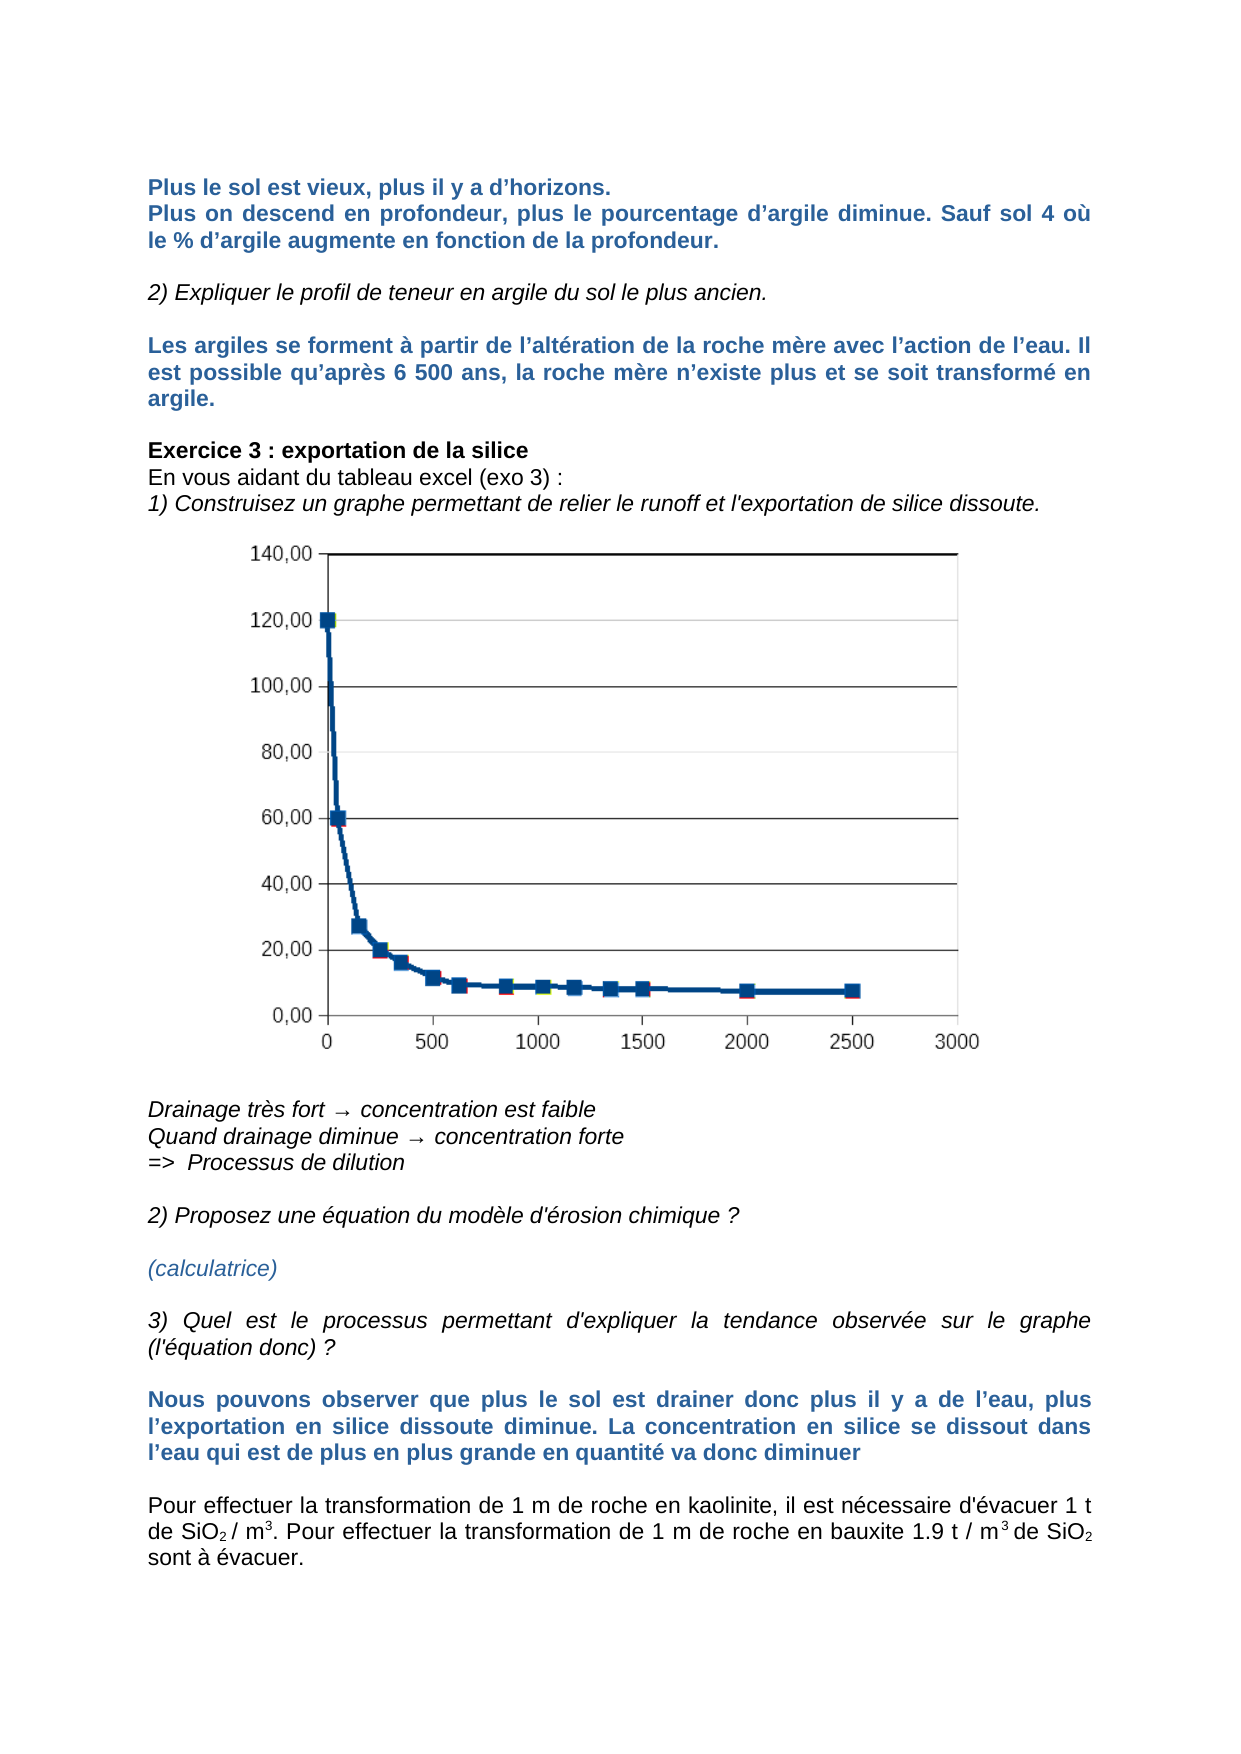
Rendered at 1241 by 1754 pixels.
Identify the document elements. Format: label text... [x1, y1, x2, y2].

text Exercice 3 : exportation de la silice [148, 437, 1093, 464]
text => Processus de dilution [148, 1149, 1093, 1175]
text Plus le sol est vieux, plus il y a d’horizons. [148, 174, 1093, 200]
text 3) Quel est le processus permettant d'expliquer la tendance observée sur le graphe (l'équation donc) ? [148, 1307, 1093, 1360]
text Plus on descend en profondeur, plus le pourcentage d’argile diminue. Sauf sol 4 où le % d’argile augmente en fonction de la profondeur. [148, 200, 1093, 253]
picture [250, 542, 991, 1054]
text 1) Construisez un graphe permettant de relier le runoff et l'exportation de silice dissoute. [148, 490, 1093, 517]
text (calculatrice) [148, 1254, 1093, 1281]
text Nous pouvons observer que plus le sol est drainer donc plus il y a de l’eau, plus l’exportation en silice dissoute diminue. La concentration en silice se dissout dans l’eau qui est de plus en plus grande en quantité va donc diminuer [148, 1386, 1093, 1465]
text Quand drainage diminue → concentration forte [148, 1123, 1093, 1149]
text Drainage très fort → concentration est faible [148, 1096, 1093, 1123]
text 2) Expliquer le profil de teneur en argile du sol le plus ancien. [148, 279, 1093, 306]
text Les argiles se forment à partir de l’altération de la roche mère avec l’action de l’eau. Il est possible qu’après 6 500 ans, la roche mère n’existe plus et se soit transformé en argile. [148, 332, 1093, 411]
text 2) Proposez une équation du modèle d'érosion chimique ? [148, 1202, 1093, 1228]
text Pour effectuer la transformation de 1 m de roche en kaolinite, il est nécessaire d'évacuer 1 t de SiO2 / m3. Pour effectuer la transformation de 1 m de roche en bauxite 1.9 t / m3 de SiO2 sont à évacuer. [148, 1492, 1093, 1571]
text En vous aidant du tableau excel (exo 3) : [148, 464, 1093, 490]
